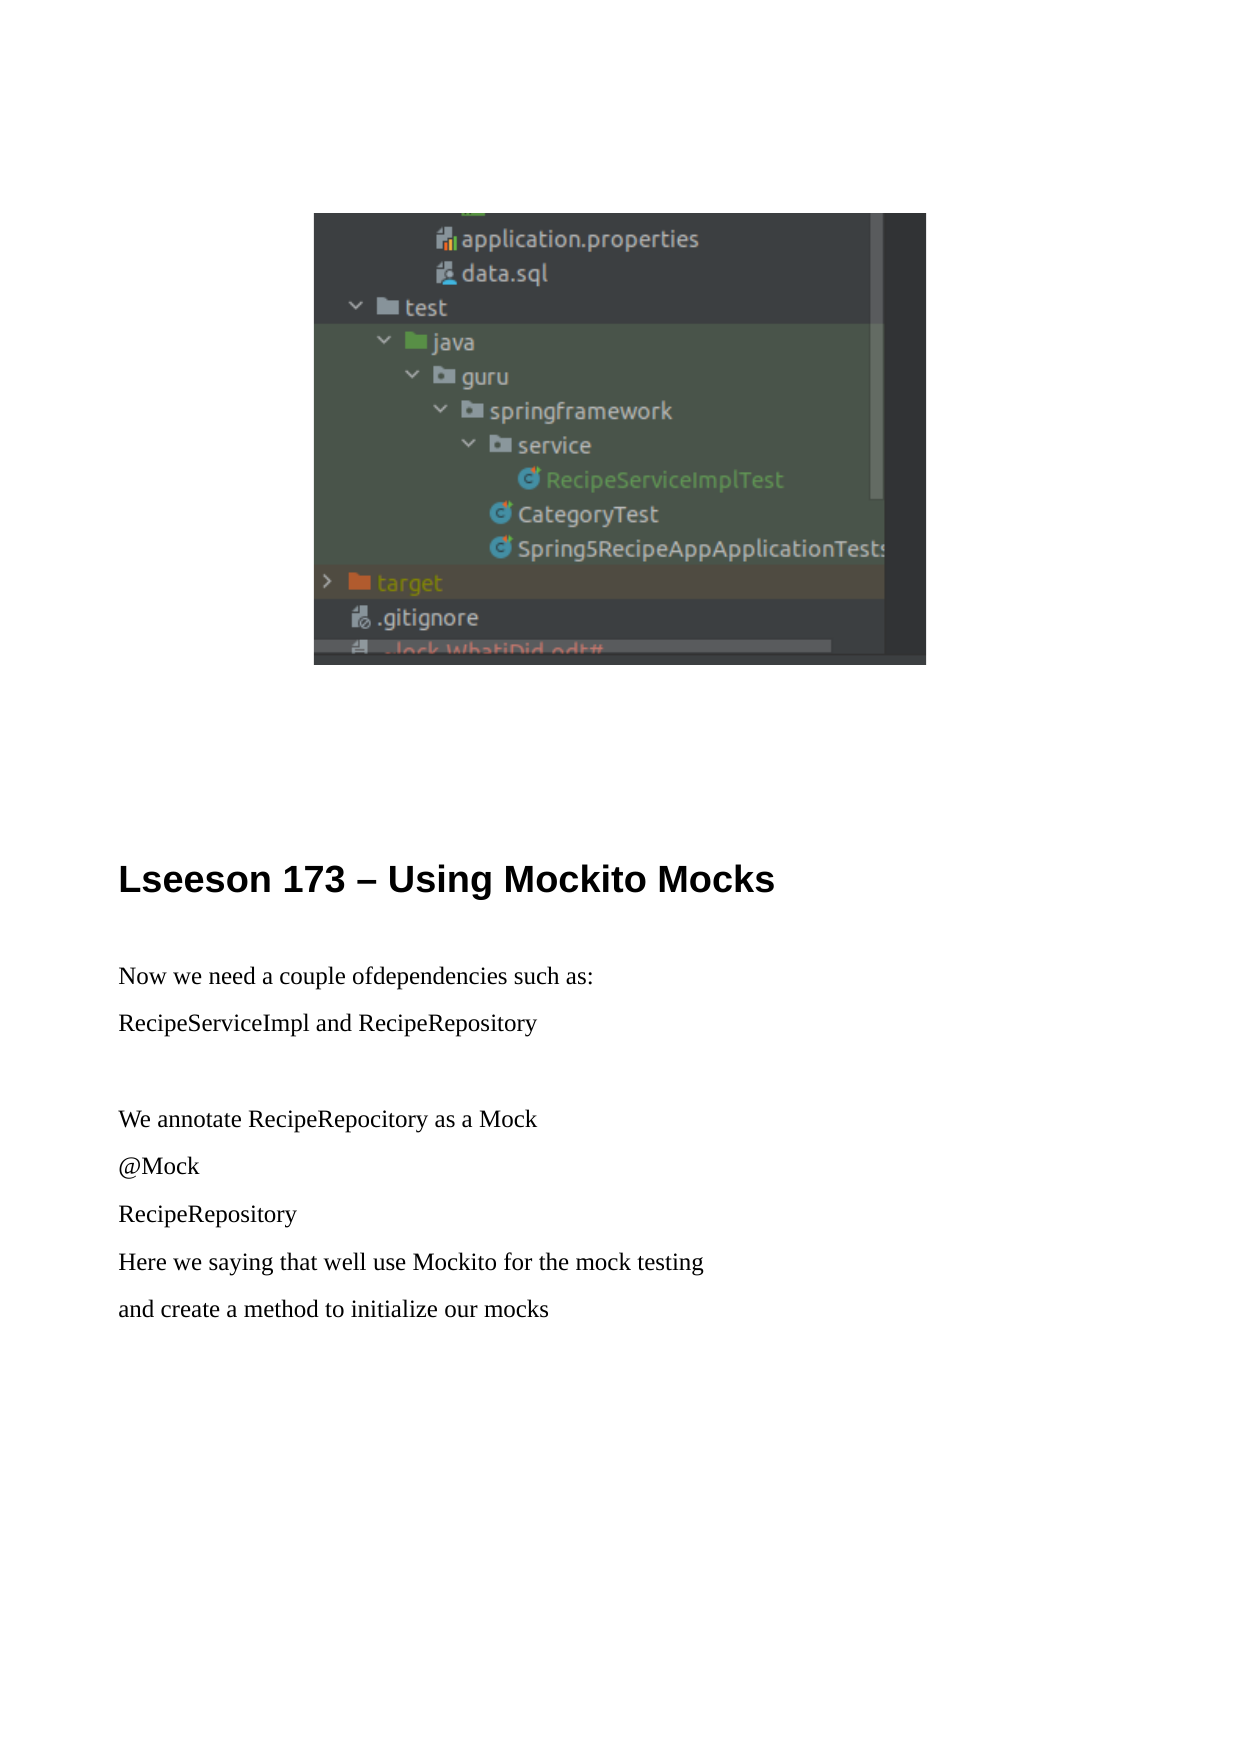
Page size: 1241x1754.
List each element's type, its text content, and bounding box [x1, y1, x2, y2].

text @Mock [118, 1151, 1122, 1180]
text and create a method to initialize our mocks [118, 1294, 1122, 1323]
text We annotate RecipeRepocitory as a Mock [118, 1104, 1122, 1132]
text Now we need a couple ofdependencies such as: [118, 961, 1122, 990]
subtitle Lseeson 173 – Using Mockito Mocks [118, 857, 1122, 901]
picture [313, 213, 927, 665]
text Here we saying that well use Mockito for the mock testing [118, 1247, 1122, 1275]
text RecipeRepository [118, 1199, 1122, 1228]
text RecipeServiceImpl and RecipeRepository [118, 1008, 1122, 1037]
